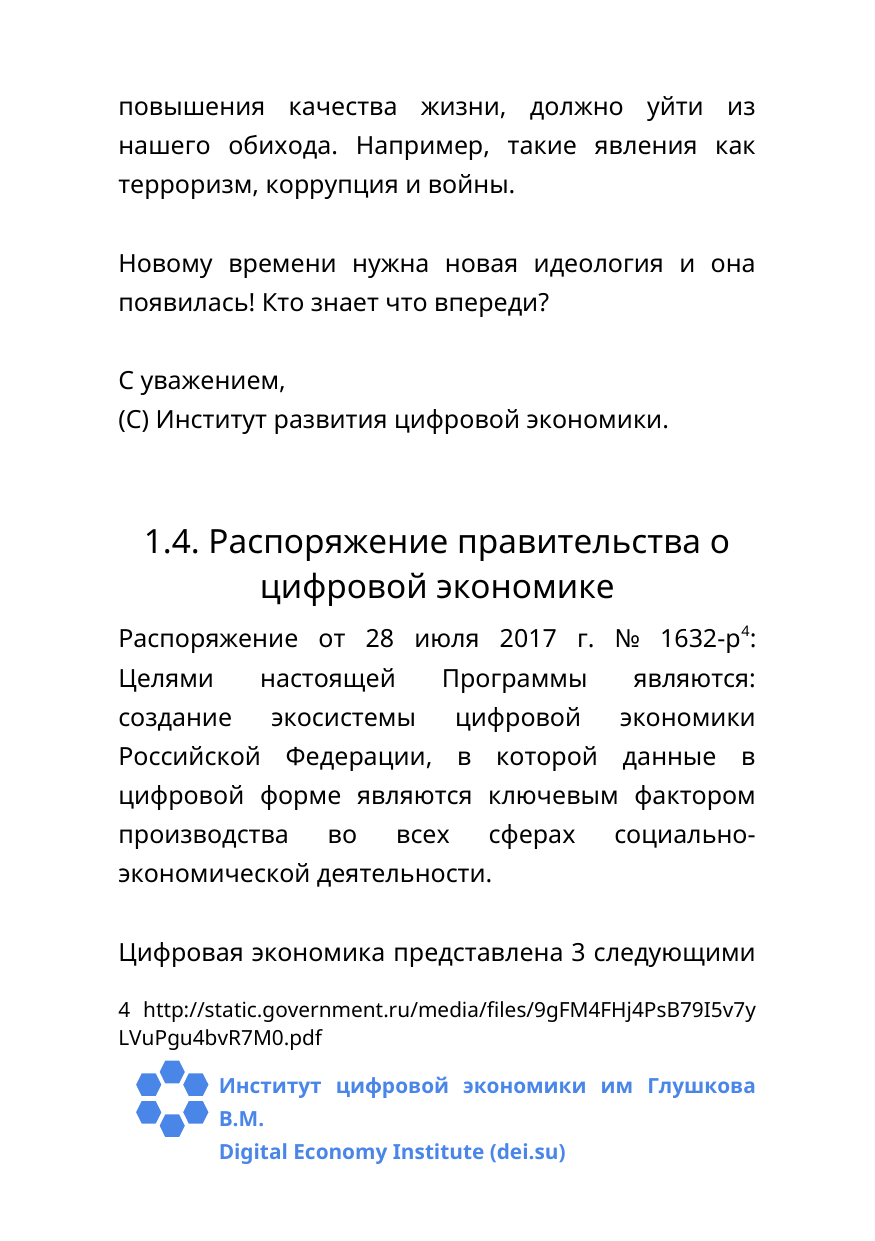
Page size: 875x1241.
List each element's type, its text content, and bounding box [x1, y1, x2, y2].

text Цифровая экономика представлена 3 следующими [118, 934, 756, 968]
text повышения качества жизни, должно уйти из нашего обихода. Например, такие явления как терроризм, коррупция и войны. [118, 88, 756, 201]
text Распоряжение от 28 июля 2017 г. № 1632-р: Целями настоящей Программы являются: создание экосистемы цифровой экономики Российской Федерации, в которой данные в цифровой форме являются ключевым фактором производства во всех сферах социально-экономической деятельности. [118, 621, 756, 890]
text http://static.government.ru/media/files/9gFM4FHj4PsB79I5v7yLVuPgu4bvR7M0.pdf [118, 995, 756, 1052]
text С уважением, [118, 363, 756, 397]
text (С) Институт развития цифровой экономики. [118, 402, 756, 436]
text Новому времени нужна новая идеология и она появилась! Кто знает что впереди? [118, 245, 756, 318]
subtitle 1.4. Распоряжение правительства о цифровой экономике [118, 518, 756, 608]
